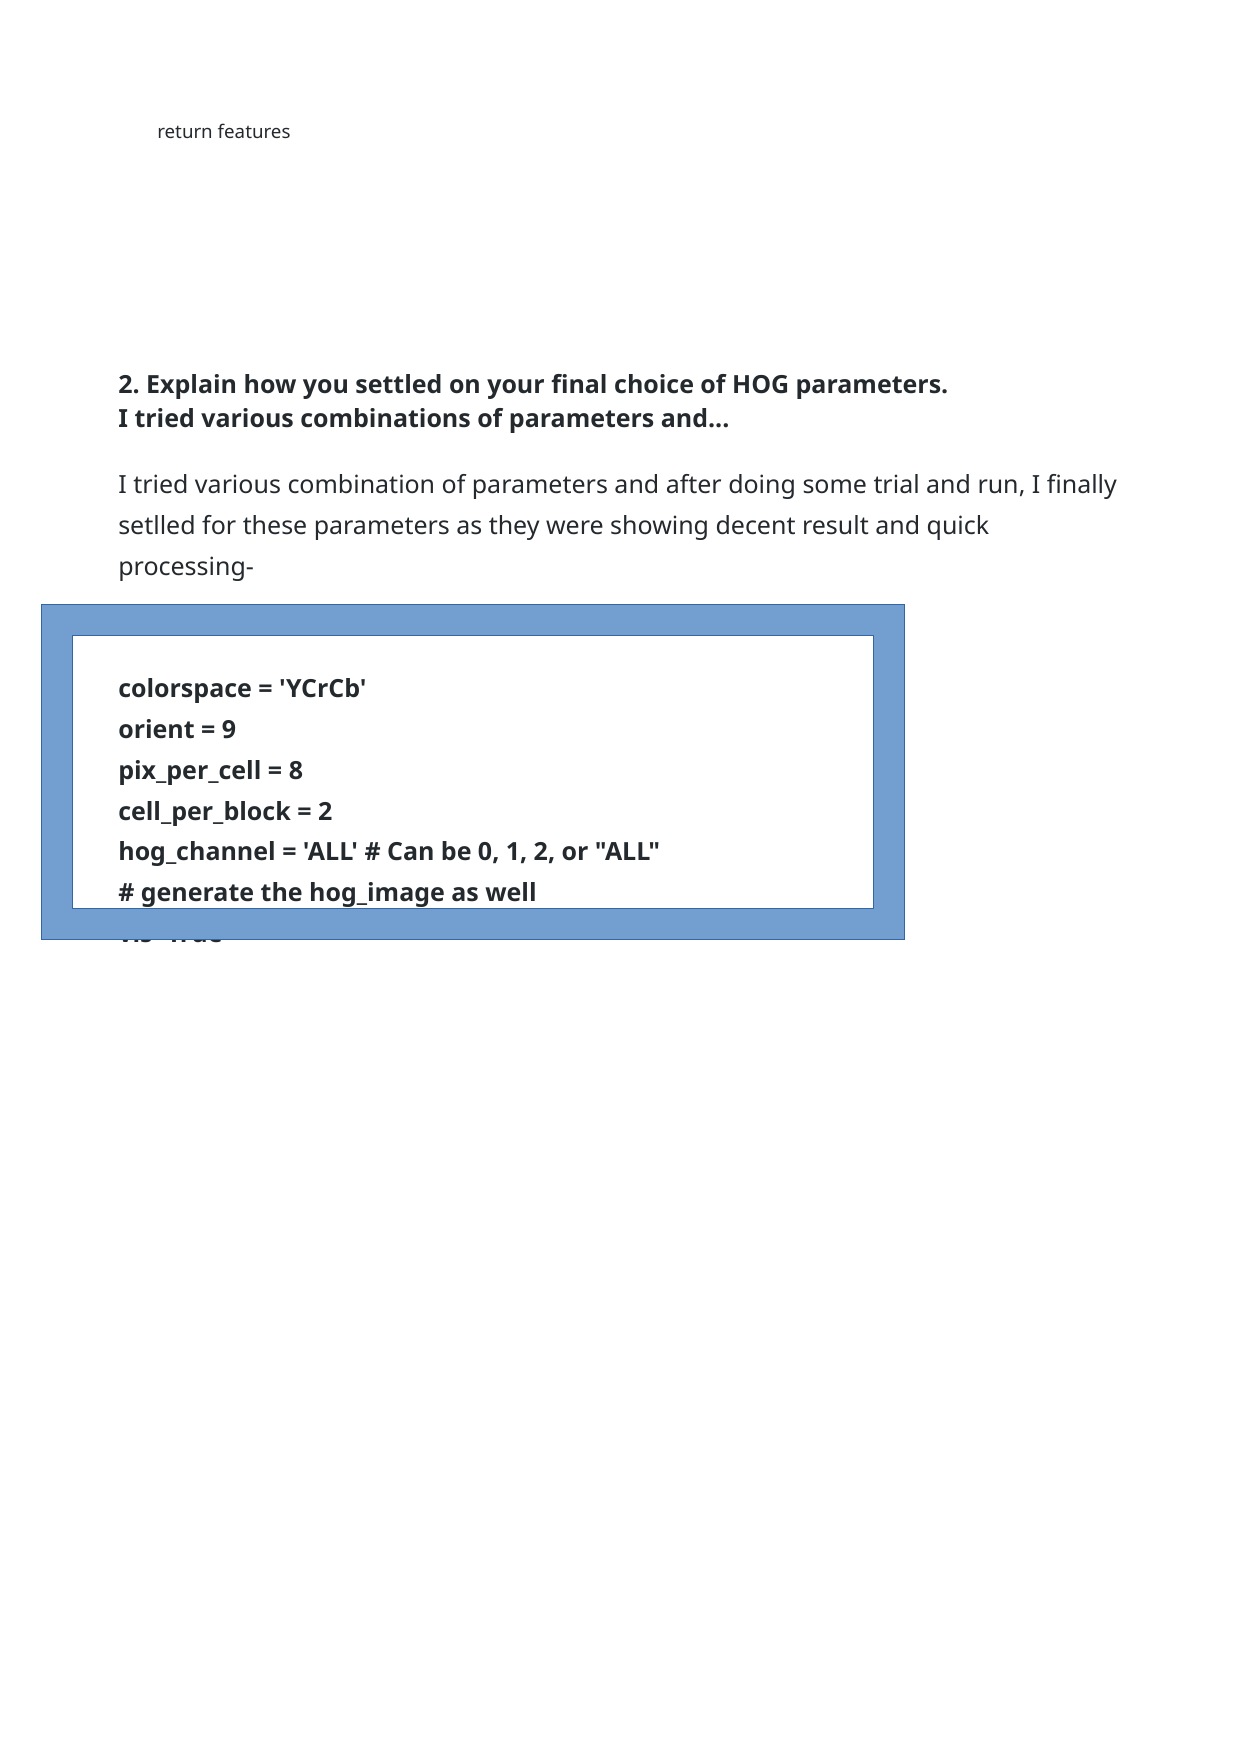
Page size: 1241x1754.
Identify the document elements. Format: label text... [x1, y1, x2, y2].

text # generate the hog_image as well [118, 875, 873, 908]
text colorspace = 'YCrCb' [118, 671, 873, 705]
text hog_channel = 'ALL' # Can be 0, 1, 2, or "ALL" [118, 834, 873, 868]
text return features [118, 118, 1122, 144]
text I tried various combination of parameters and after doing some trial and run, I finally setlled for these parameters as they were showing decent result and quick processing- [118, 467, 1122, 582]
subtitle 2. Explain how you settled on your final choice of HOG parameters. [118, 367, 1122, 401]
text [905, 712, 1122, 746]
text pix_per_cell = 8 [118, 752, 873, 786]
text [905, 834, 1122, 868]
text [905, 671, 1122, 705]
text [905, 752, 1122, 786]
text vis=True [118, 916, 1122, 950]
text cell_per_block = 2 [118, 793, 873, 827]
text [905, 875, 1122, 909]
text orient = 9 [118, 712, 873, 746]
text I tried various combinations of parameters and... [118, 401, 1122, 435]
text [905, 793, 1122, 827]
